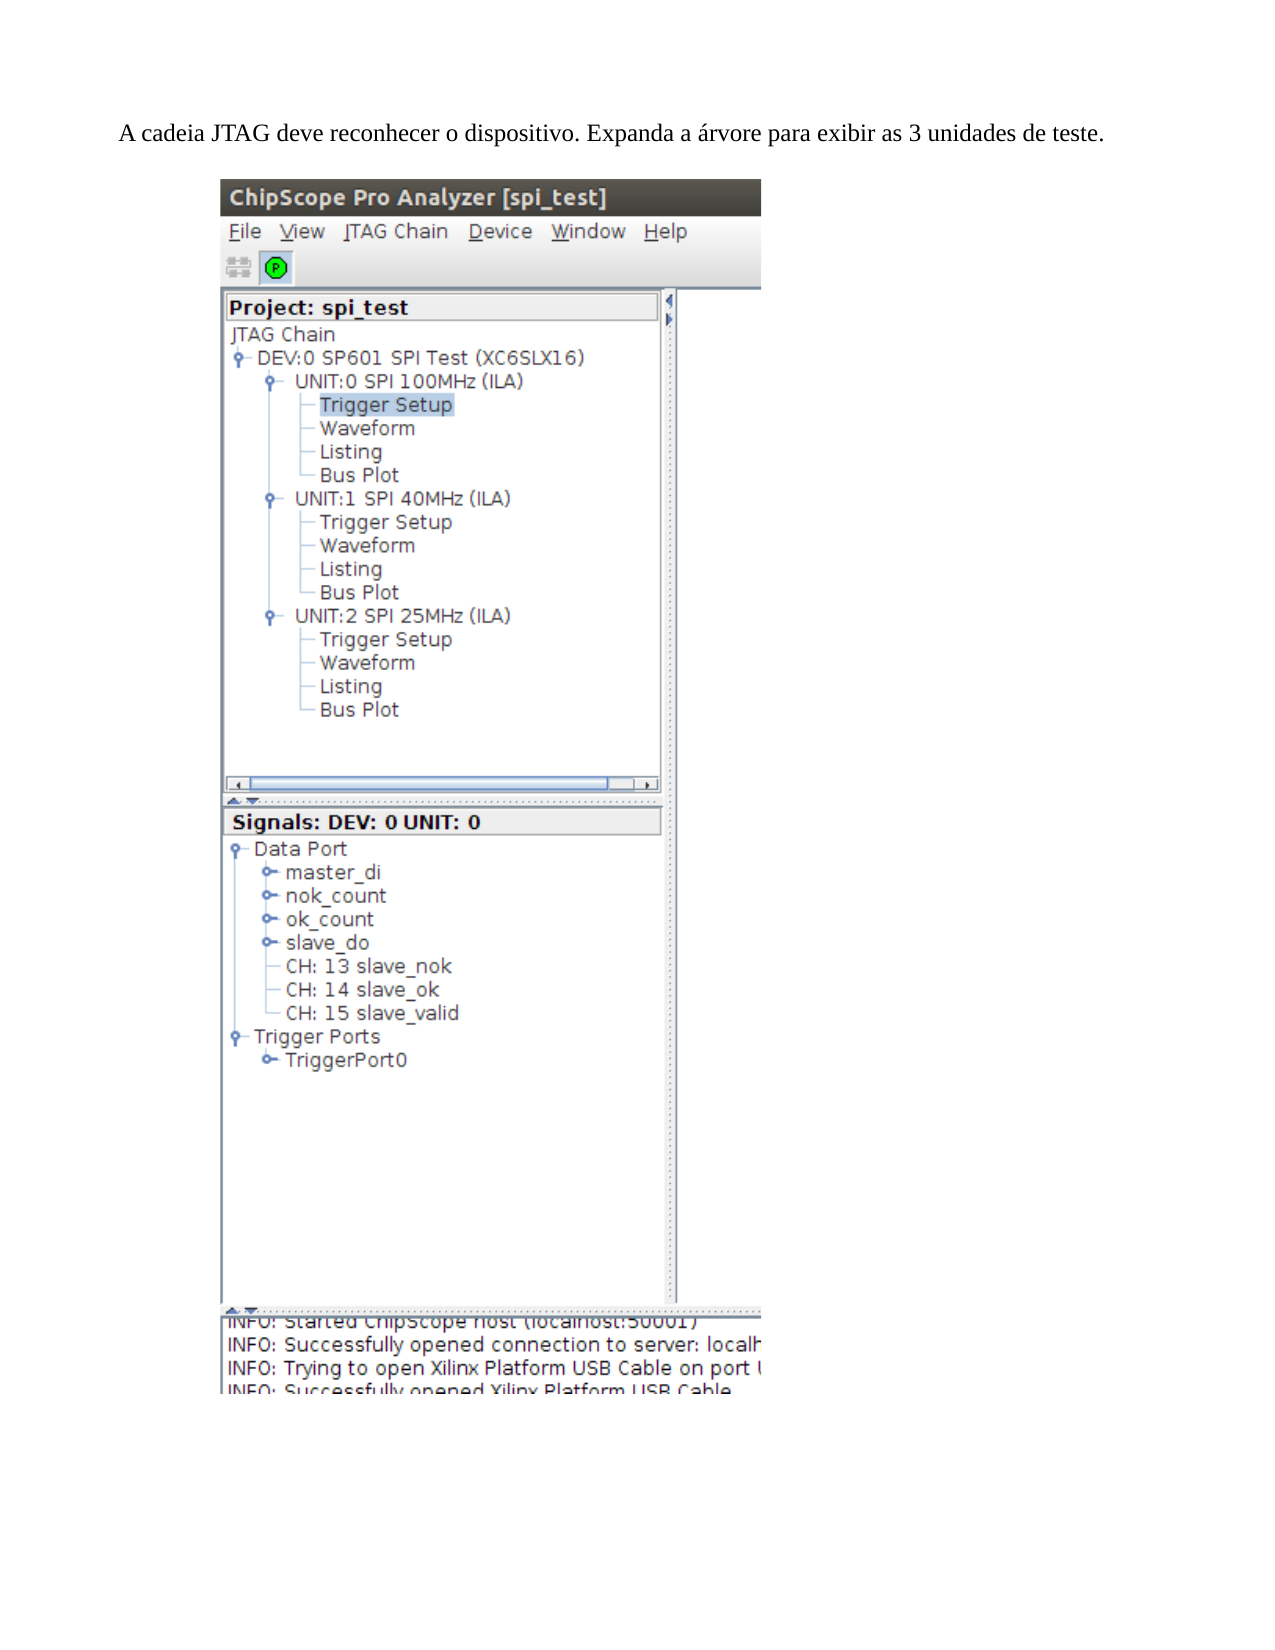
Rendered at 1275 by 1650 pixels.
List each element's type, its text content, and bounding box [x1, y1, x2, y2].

picture [220, 179, 762, 1394]
text A cadeia JTAG deve reconhecer o dispositivo. Expanda a árvore para exibir as 3 unidades de teste. [118, 118, 1157, 147]
